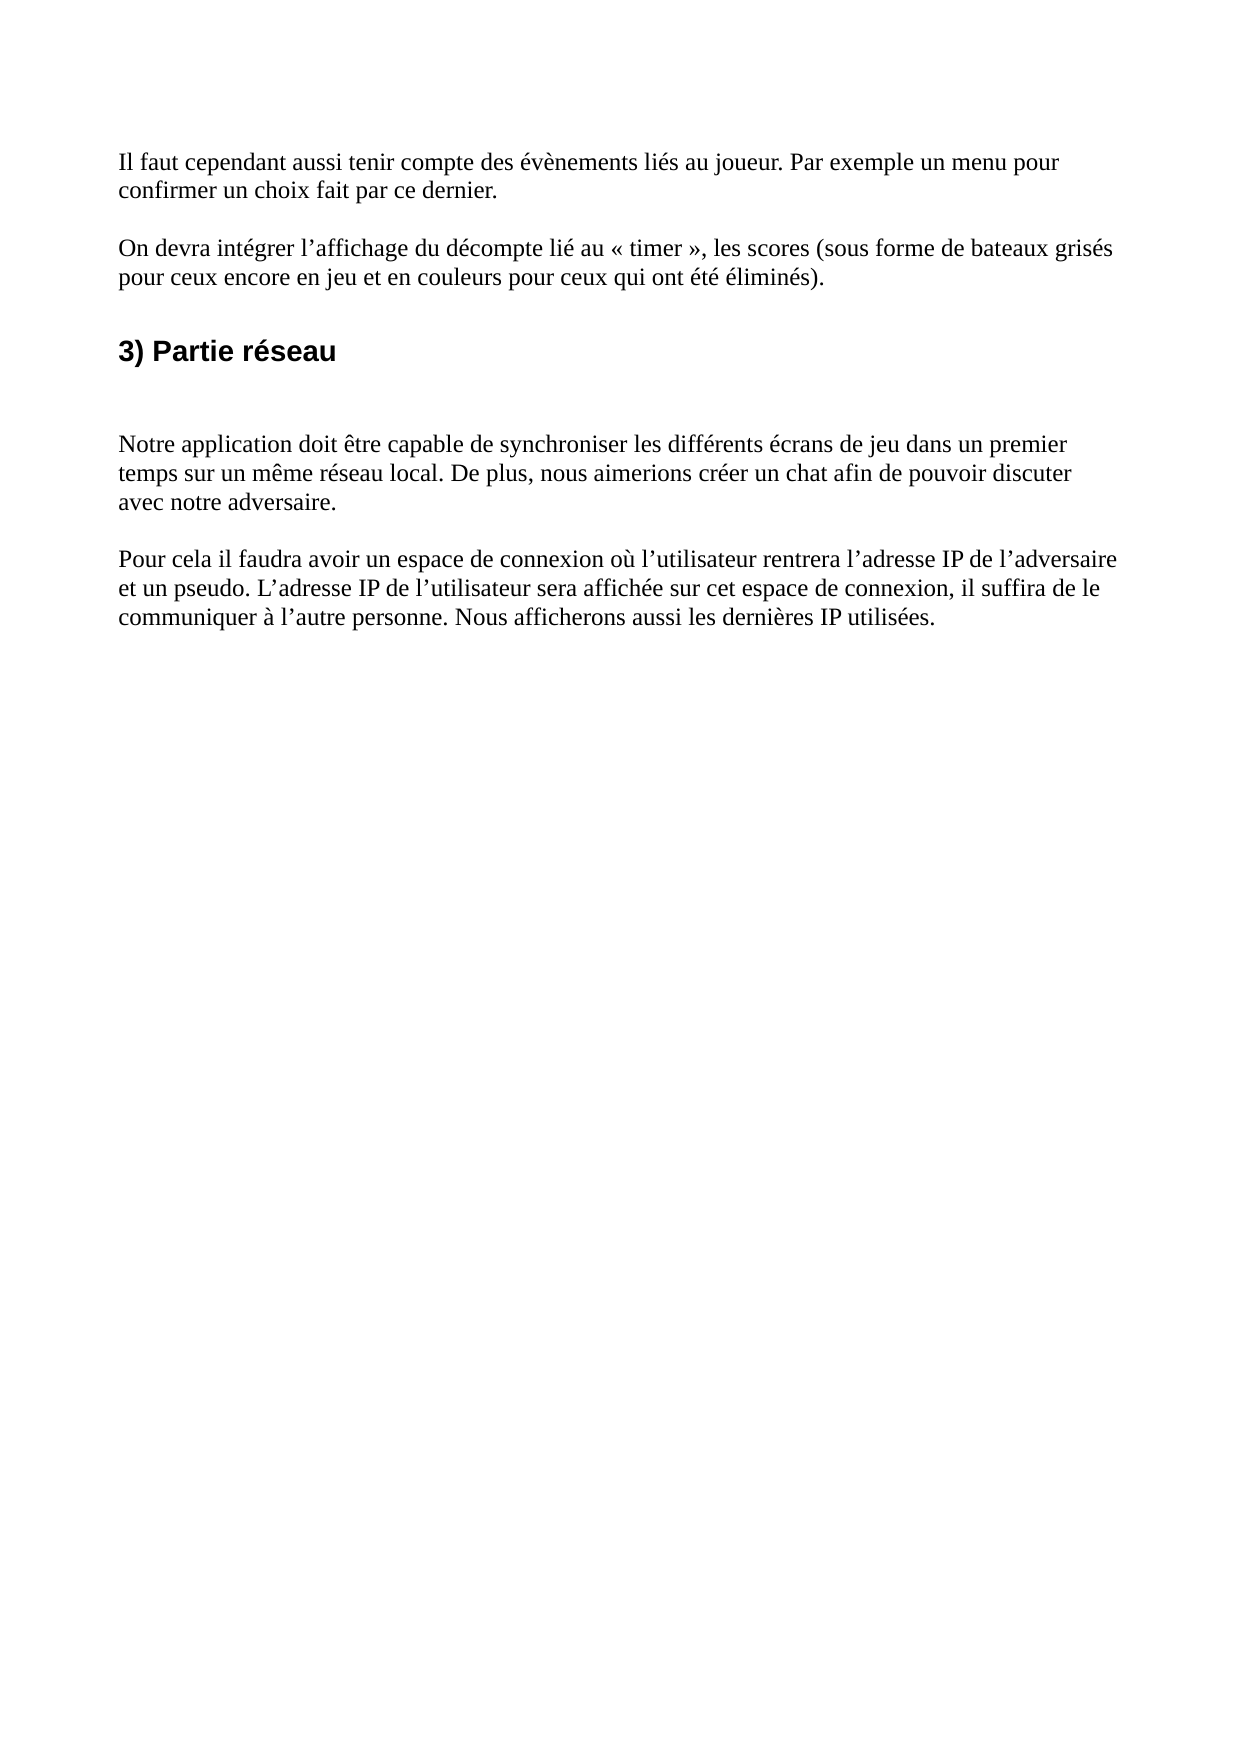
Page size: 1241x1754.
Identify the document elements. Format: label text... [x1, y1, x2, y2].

text Il faut cependant aussi tenir compte des évènements liés au joueur. Par exemple un menu pour confirmer un choix fait par ce dernier. [118, 147, 1122, 204]
text Pour cela il faudra avoir un espace de connexion où l’utilisateur rentrera l’adresse IP de l’adversaire et un pseudo. L’adresse IP de l’utilisateur sera affichée sur cet espace de connexion, il suffira de le communiquer à l’autre personne. Nous afficherons aussi les dernières IP utilisées. [118, 544, 1122, 631]
subtitle 3) Partie réseau [118, 334, 1122, 368]
text On devra intégrer l’affichage du décompte lié au « timer », les scores (sous forme de bateaux grisés pour ceux encore en jeu et en couleurs pour ceux qui ont été éliminés). [118, 233, 1122, 291]
text Notre application doit être capable de synchroniser les différents écrans de jeu dans un premier temps sur un même réseau local. De plus, nous aimerions créer un chat afin de pouvoir discuter avec notre adversaire. [118, 429, 1122, 516]
